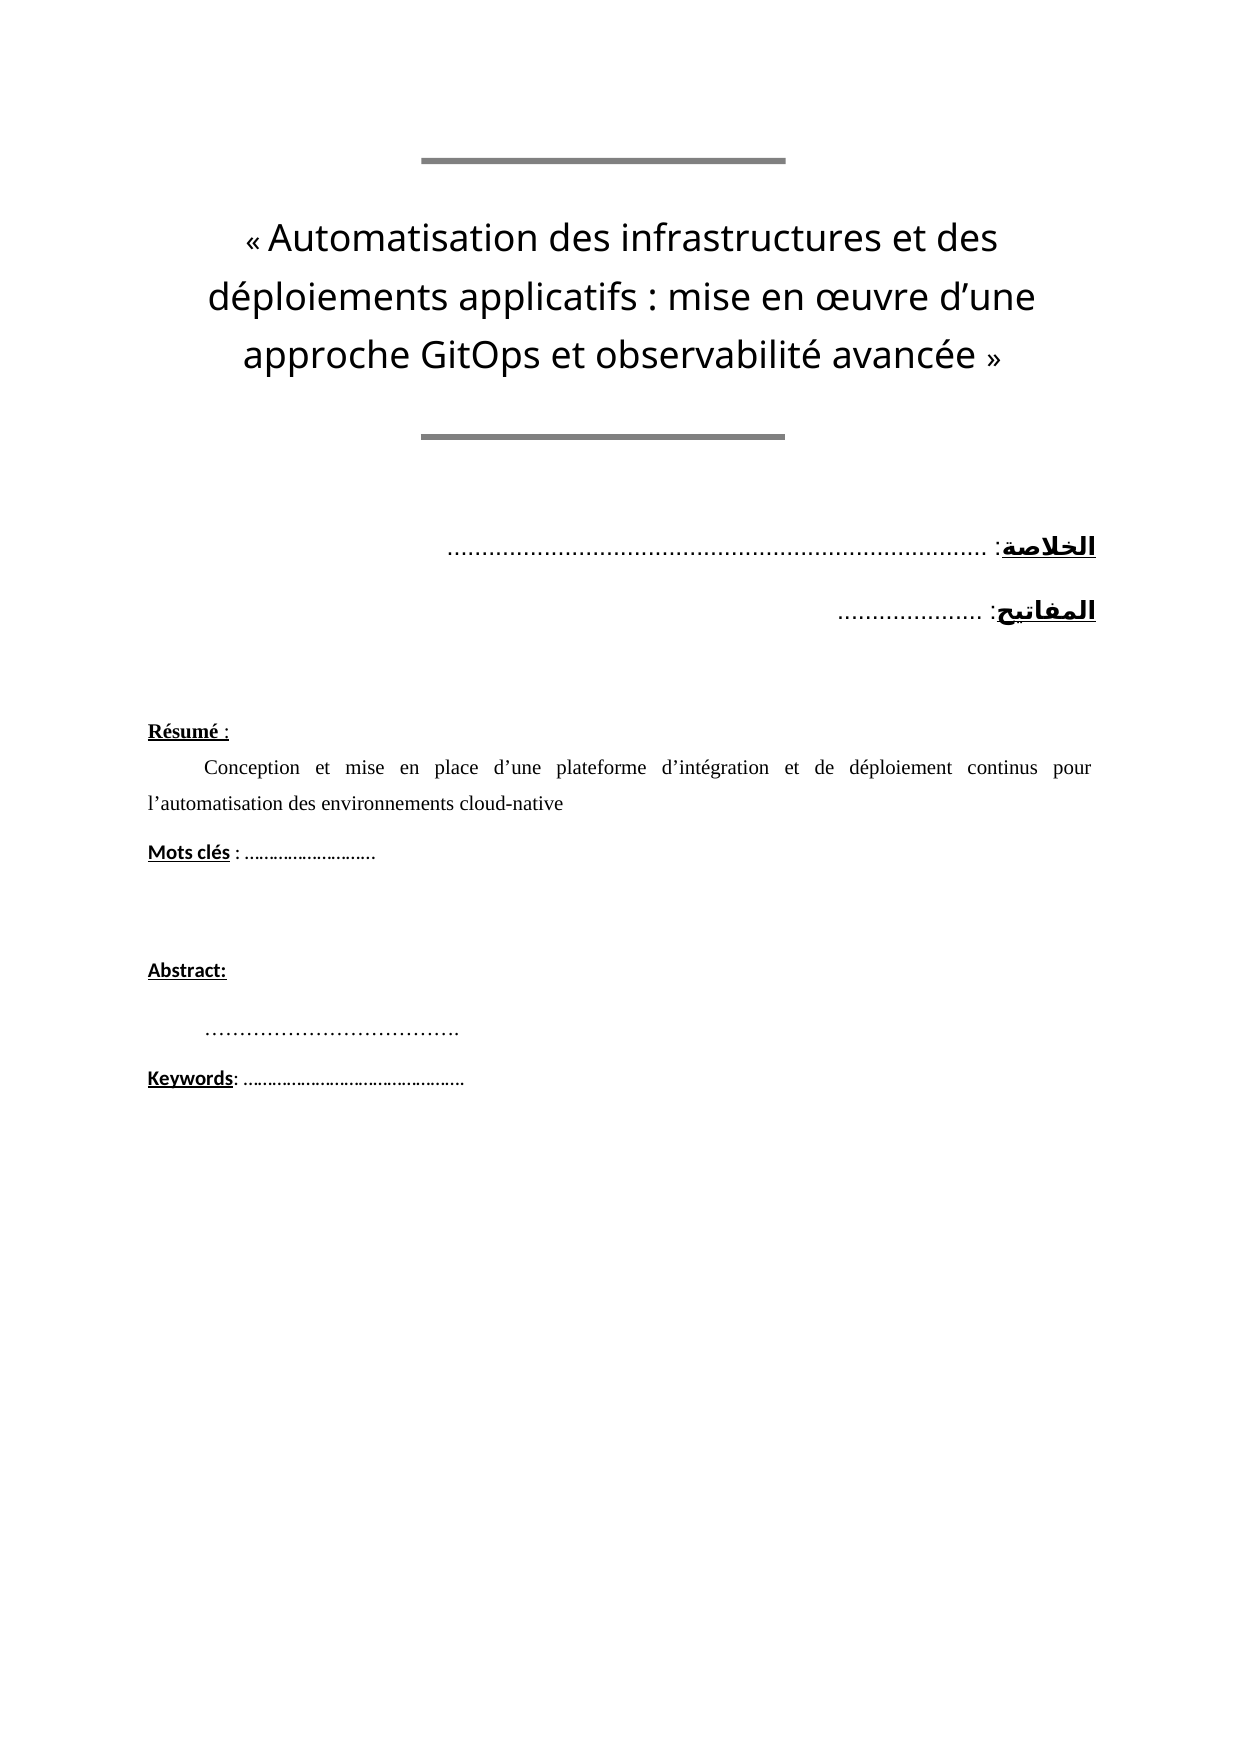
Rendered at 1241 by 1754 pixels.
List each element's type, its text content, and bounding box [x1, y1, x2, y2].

text الخلاصة: .............................................................................. [148, 532, 1096, 561]
text Conception et mise en place d’une plateforme d’intégration et de déploiement continus pour l’automatisation des environnements cloud-native [148, 755, 1093, 815]
text « Automatisation des infrastructures et des déploiements applicatifs : mise en œuvre d’une approche GitOps et observabilité avancée » [148, 212, 1096, 380]
text Keywords: ………………………………………. [148, 1065, 1067, 1090]
text Résumé : [148, 719, 1067, 743]
text ………………………………. [148, 1016, 1093, 1040]
text Abstract: [148, 957, 1067, 983]
text المفاتيح: ..................... [148, 596, 1096, 624]
text Mots clés : ……………………... [148, 839, 1067, 865]
